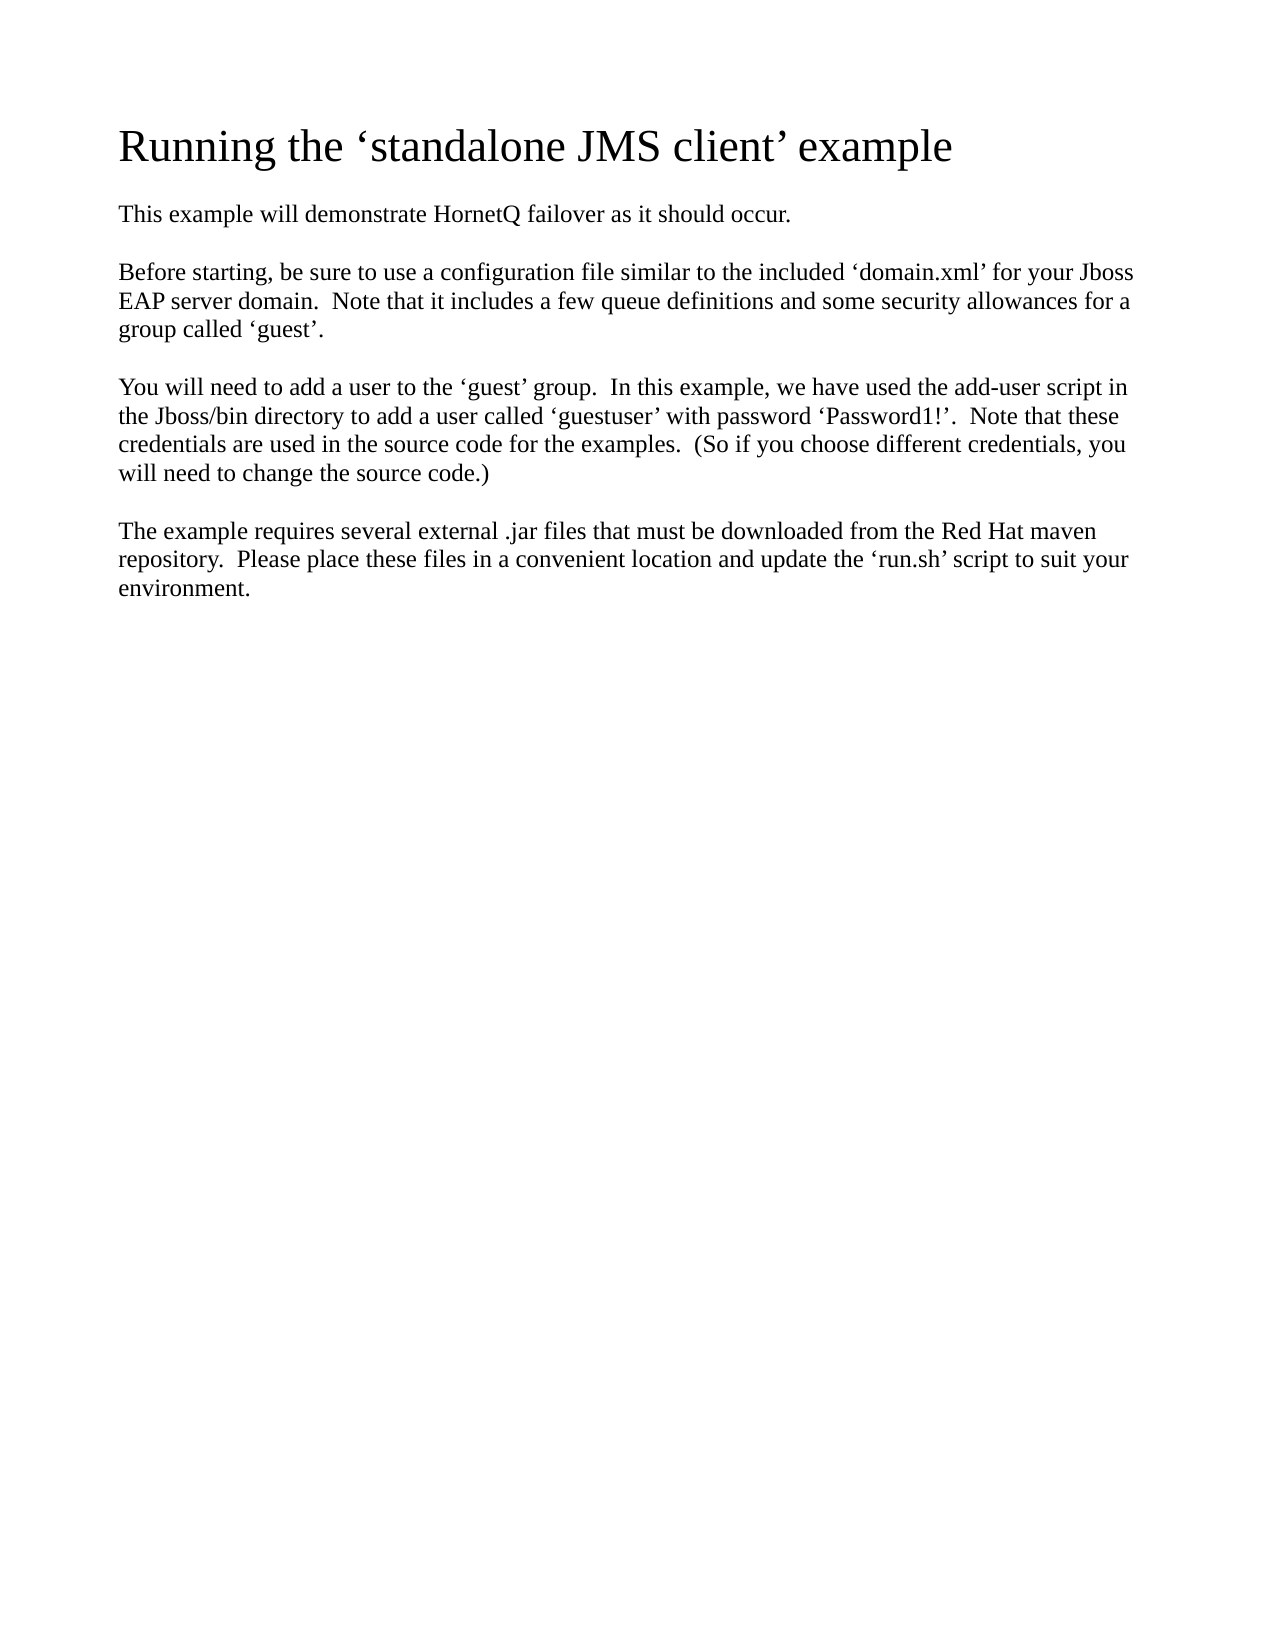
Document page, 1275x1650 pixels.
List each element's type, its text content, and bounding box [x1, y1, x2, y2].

text This example will demonstrate HornetQ failover as it should occur. [118, 199, 1157, 228]
text Running the ‘standalone JMS client’ example [118, 118, 1157, 171]
text The example requires several external .jar files that must be downloaded from the Red Hat maven repository. Please place these files in a convenient location and update the ‘run.sh’ script to suit your environment. [118, 516, 1157, 602]
text You will need to add a user to the ‘guest’ group. In this example, we have used the add-user script in the Jboss/bin directory to add a user called ‘guestuser’ with password ‘Password1!’. Note that these credentials are used in the source code for the examples. (So if you choose different credentials, you will need to change the source code.) [118, 372, 1157, 487]
text Before starting, be sure to use a configuration file similar to the included ‘domain.xml’ for your Jboss EAP server domain. Note that it includes a few queue definitions and some security allowances for a group called ‘guest’. [118, 257, 1157, 343]
